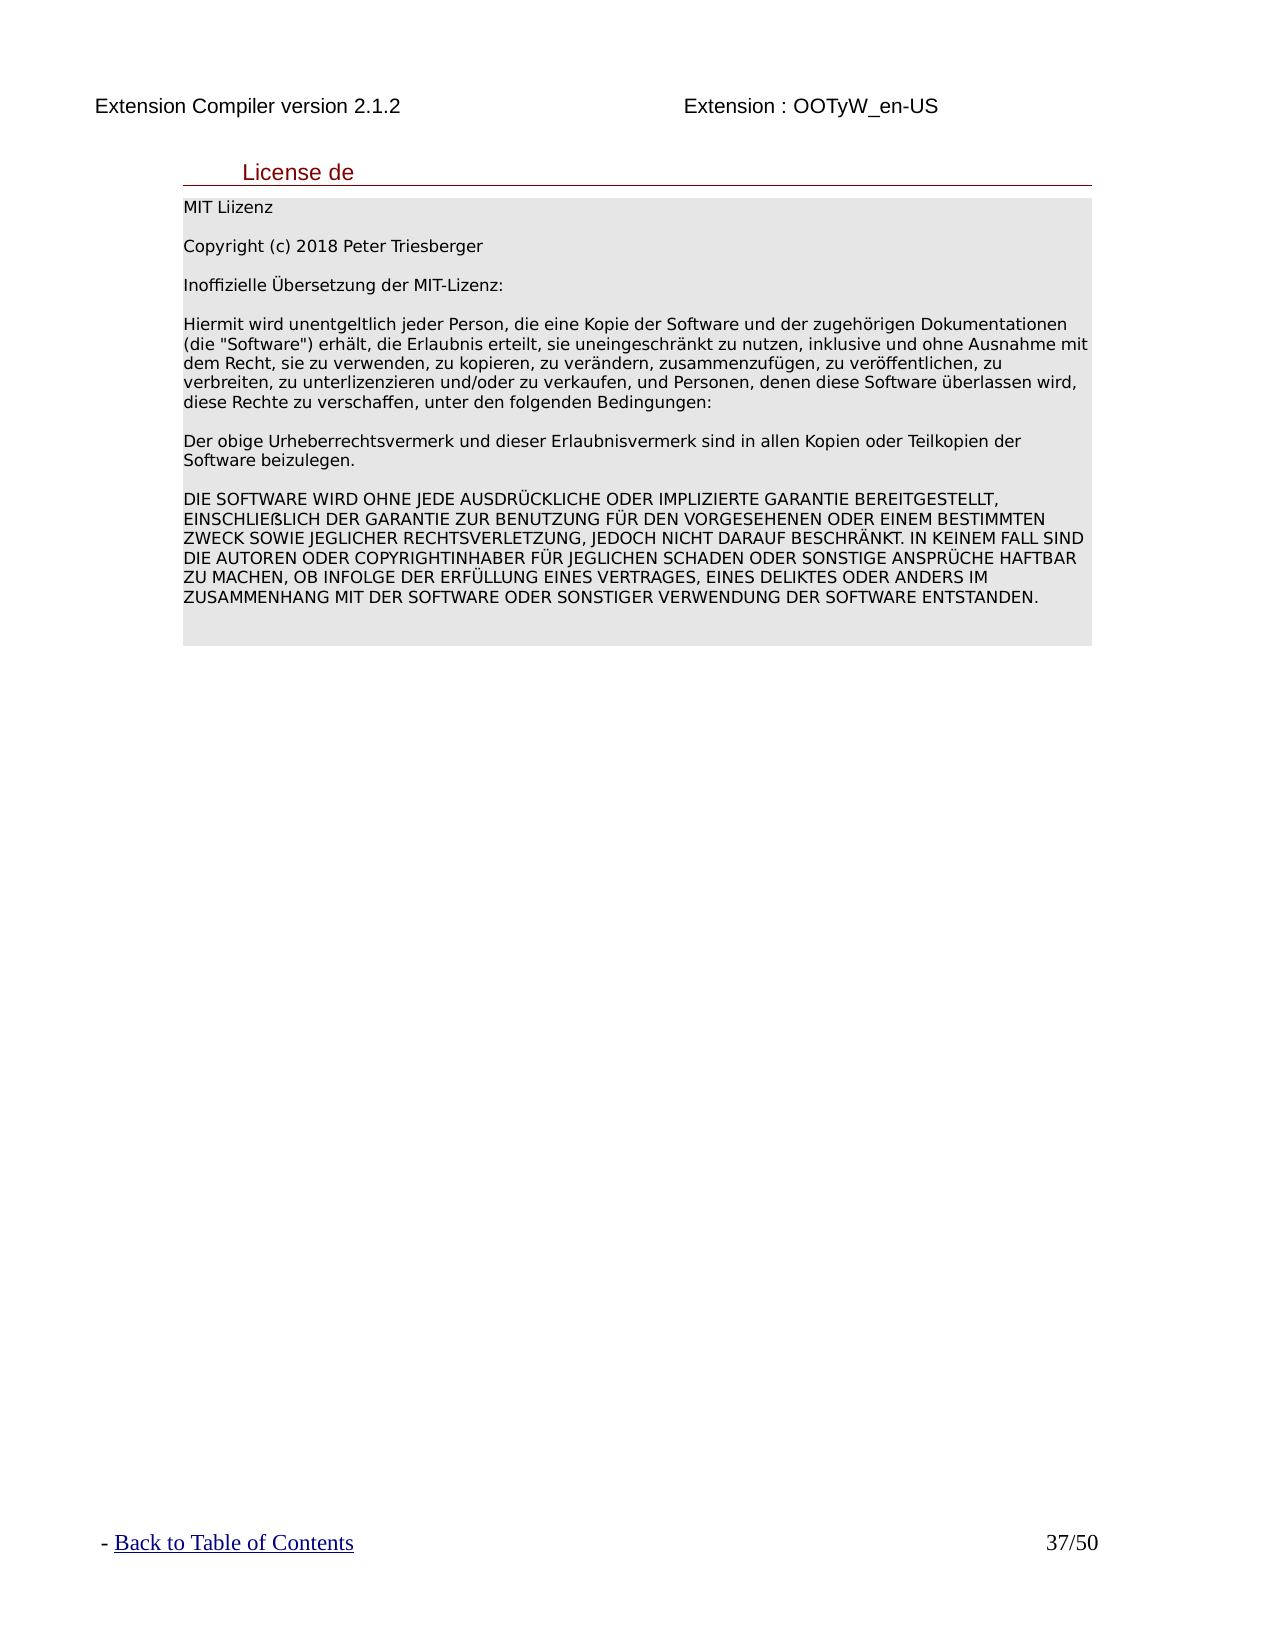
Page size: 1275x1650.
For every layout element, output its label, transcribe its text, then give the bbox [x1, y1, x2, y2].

text DIE SOFTWARE WIRD OHNE JEDE AUSDRÜCKLICHE ODER IMPLIZIERTE GARANTIE BEREITGESTELLT, EINSCHLIEẞLICH DER GARANTIE ZUR BENUTZUNG FÜR DEN VORGESEHENEN ODER EINEM BESTIMMTEN ZWECK SOWIE JEGLICHER RECHTSVERLETZUNG, JEDOCH NICHT DARAUF BESCHRÄNKT. IN KEINEM FALL SIND DIE AUTOREN ODER COPYRIGHTINHABER FÜR JEGLICHEN SCHADEN ODER SONSTIGE ANSPRÜCHE HAFTBAR ZU MACHEN, OB INFOLGE DER ERFÜLLUNG EINES VERTRAGES, EINES DELIKTES ODER ANDERS IM ZUSAMMENHANG MIT DER SOFTWARE ODER SONSTIGER VERWENDUNG DER SOFTWARE ENTSTANDEN. [183, 490, 1092, 607]
text MIT Liizenz [183, 198, 1092, 218]
text Copyright (c) 2018 Peter Triesberger [183, 237, 1092, 257]
text Der obige Urheberrechtsvermerk und dieser Erlaubnisvermerk sind in allen Kopien oder Teilkopien der Software beizulegen. [183, 432, 1092, 471]
text Inoffizielle Übersetzung der MIT-Lizenz: [183, 276, 1092, 296]
text Hiermit wird unentgeltlich jeder Person, die eine Kopie der Software und der zugehörigen Dokumentationen (die "Software") erhält, die Erlaubnis erteilt, sie uneingeschränkt zu nutzen, inklusive und ohne Ausnahme mit dem Recht, sie zu verwenden, zu kopieren, zu verändern, zusammenzufügen, zu veröffentlichen, zu verbreiten, zu unterlizenzieren und/oder zu verkaufen, und Personen, denen diese Software überlassen wird, diese Rechte zu verschaffen, unter den folgenden Bedingungen: [183, 315, 1092, 412]
text License de [183, 159, 1092, 185]
